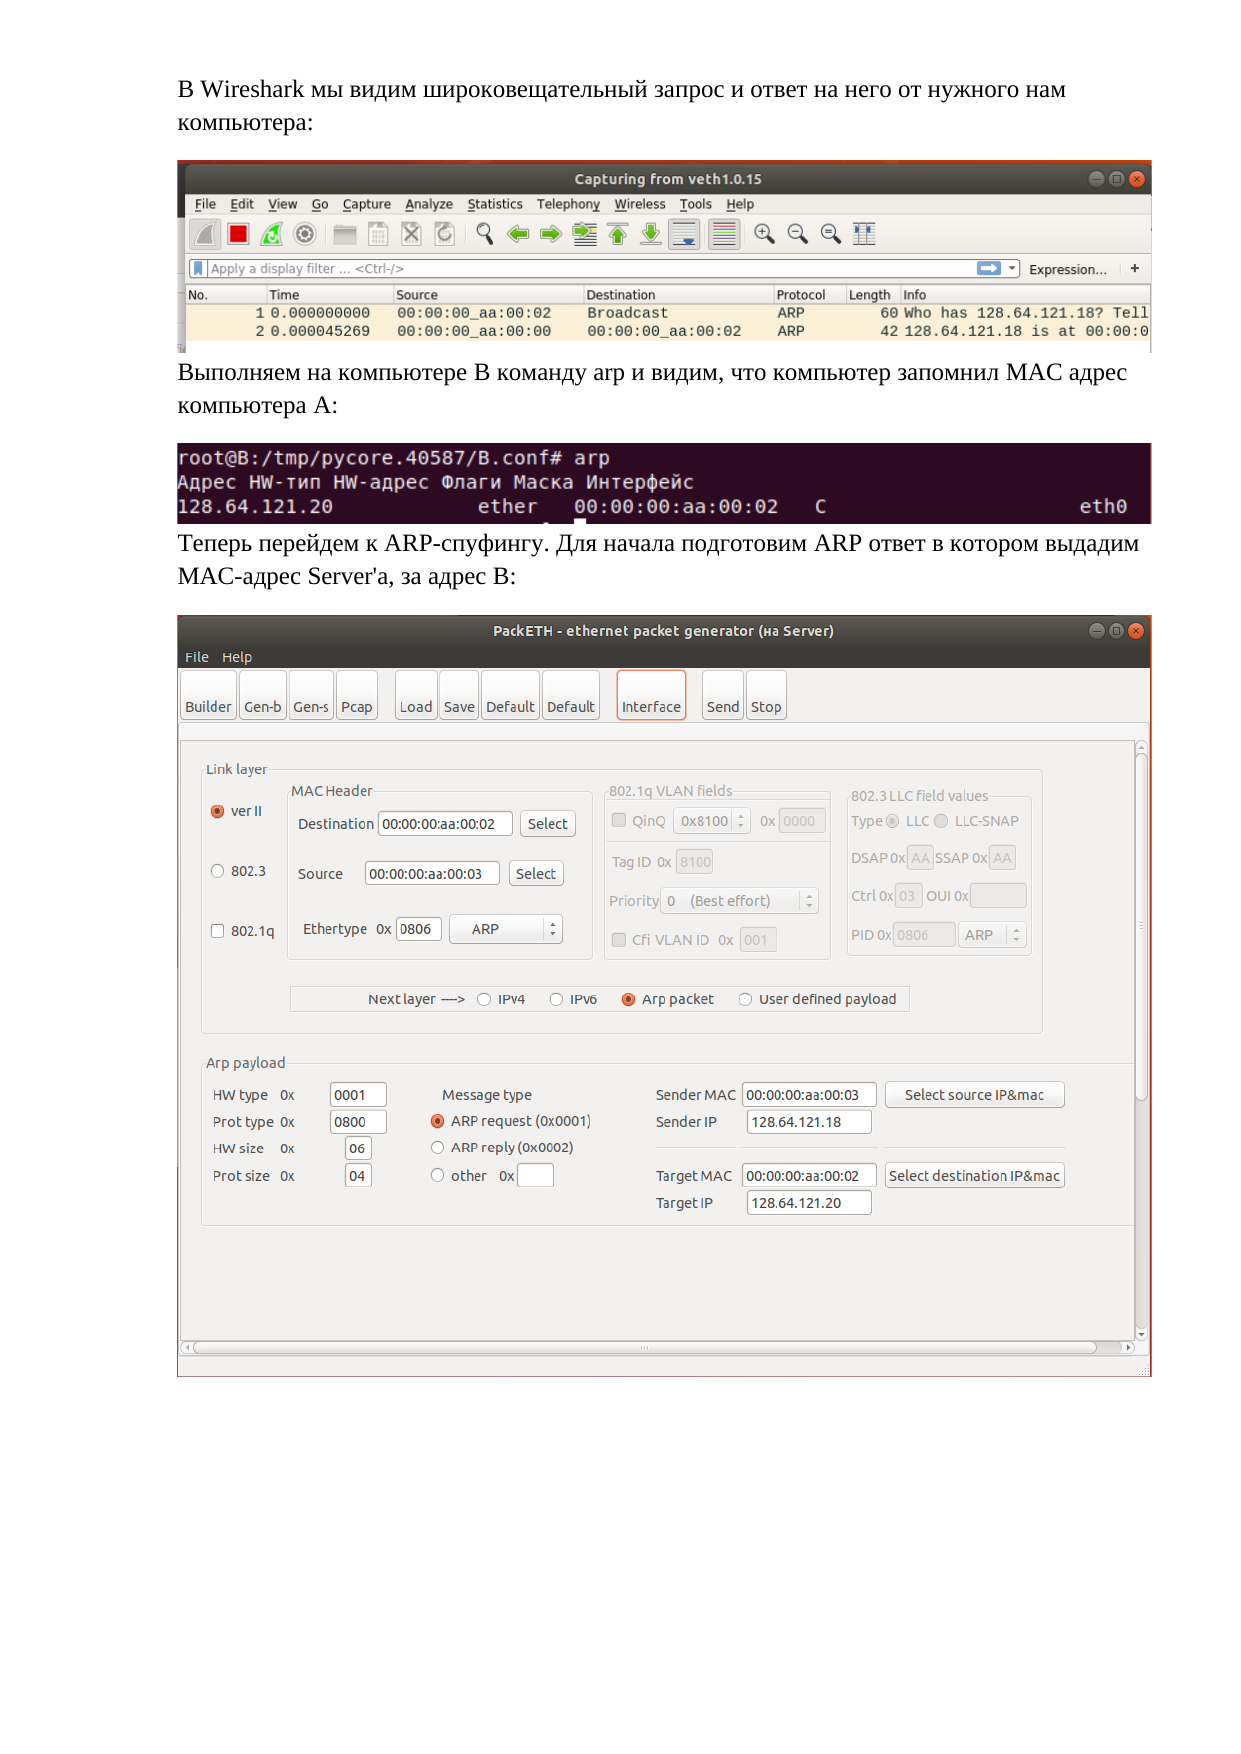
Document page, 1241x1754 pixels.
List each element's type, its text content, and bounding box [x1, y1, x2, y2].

picture [177, 615, 1152, 1377]
text Выполняем на компьютере B команду arp и видим, что компьютер запомнил MAC адрес компьютера A: [177, 353, 1152, 419]
picture [177, 160, 1152, 353]
picture [177, 443, 1152, 524]
text Теперь перейдем к ARP-спуфингу. Для начала подготовим ARP ответ в котором выдадим MAC-адрес Server'а, за адрес B: [177, 524, 1152, 590]
text В Wireshark мы видим широковещательный запрос и ответ на него от нужного нам компьютера: [177, 74, 1152, 136]
